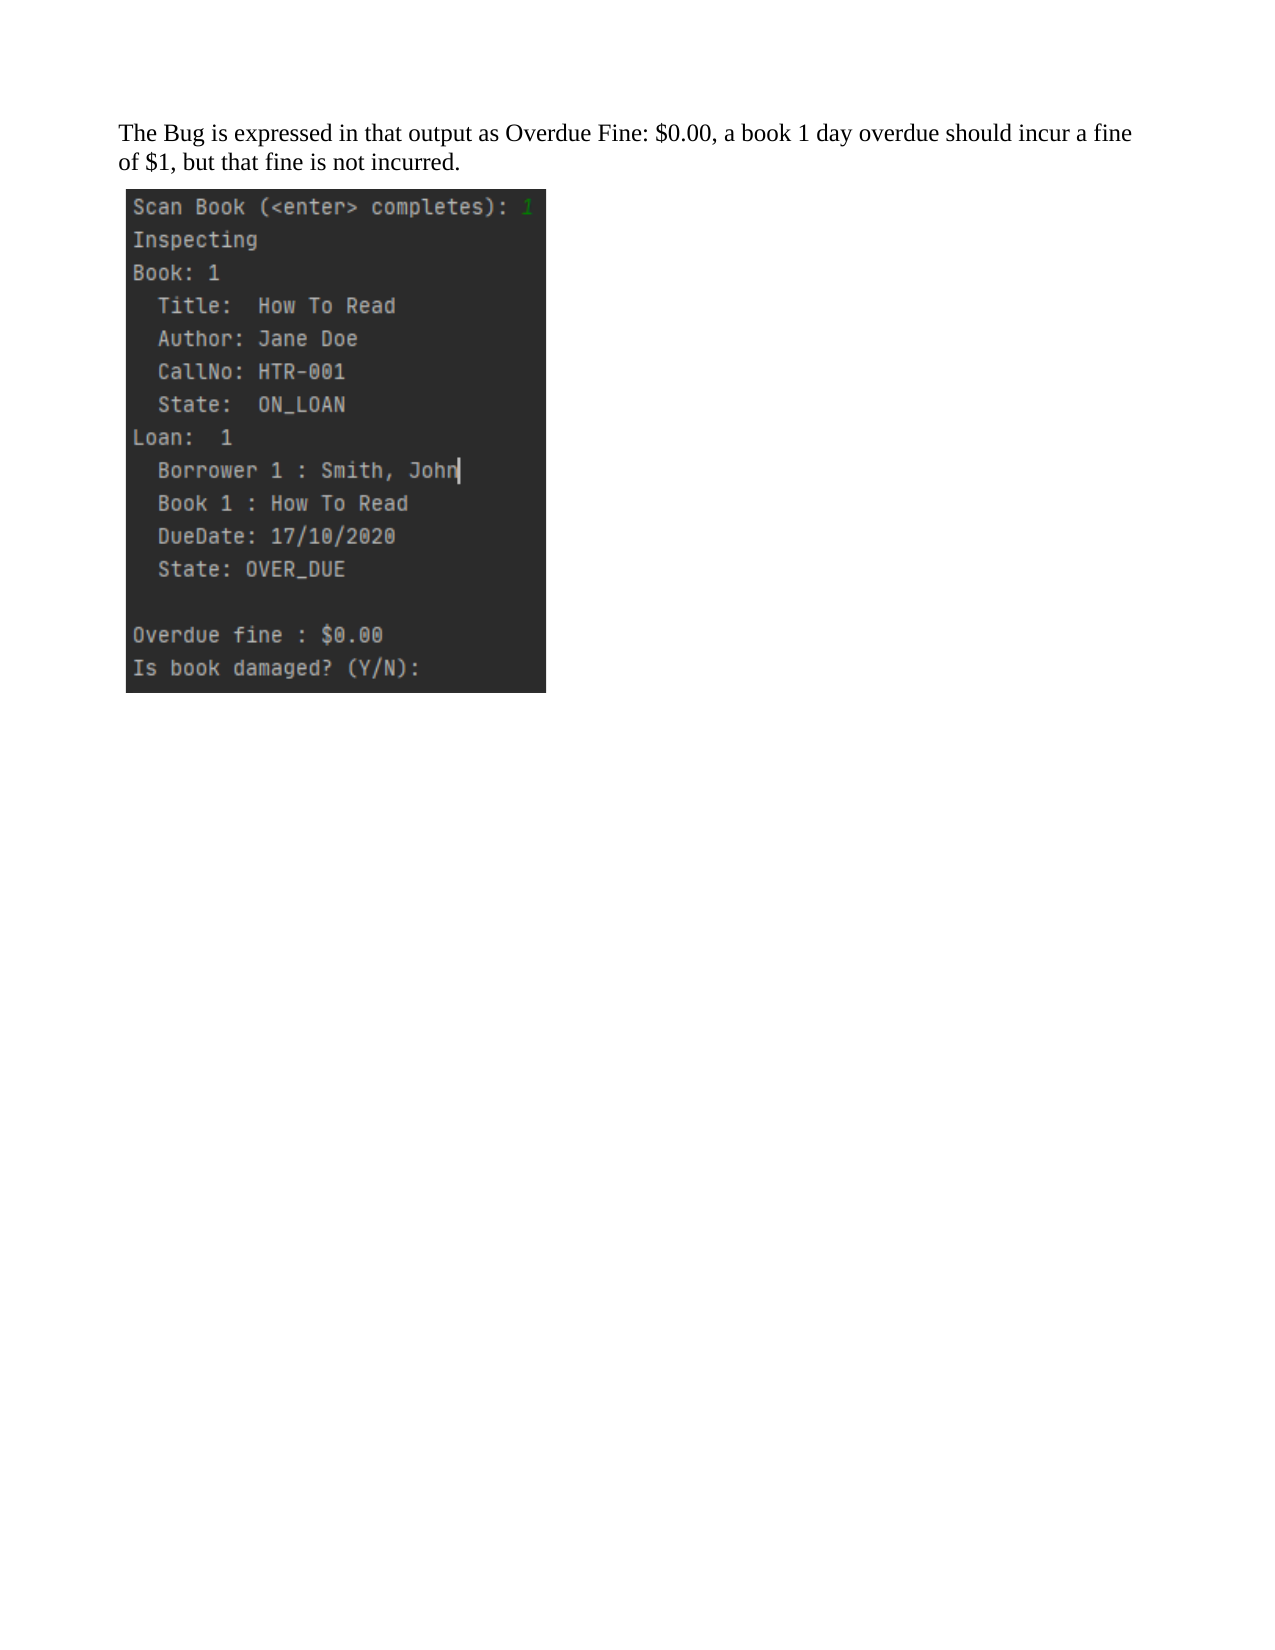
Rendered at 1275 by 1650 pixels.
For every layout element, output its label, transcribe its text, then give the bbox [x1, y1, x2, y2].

picture [125, 189, 547, 693]
text The Bug is expressed in that output as Overdue Fine: $0.00, a book 1 day overdue should incur a fine of $1, but that fine is not incurred. [118, 118, 1157, 176]
